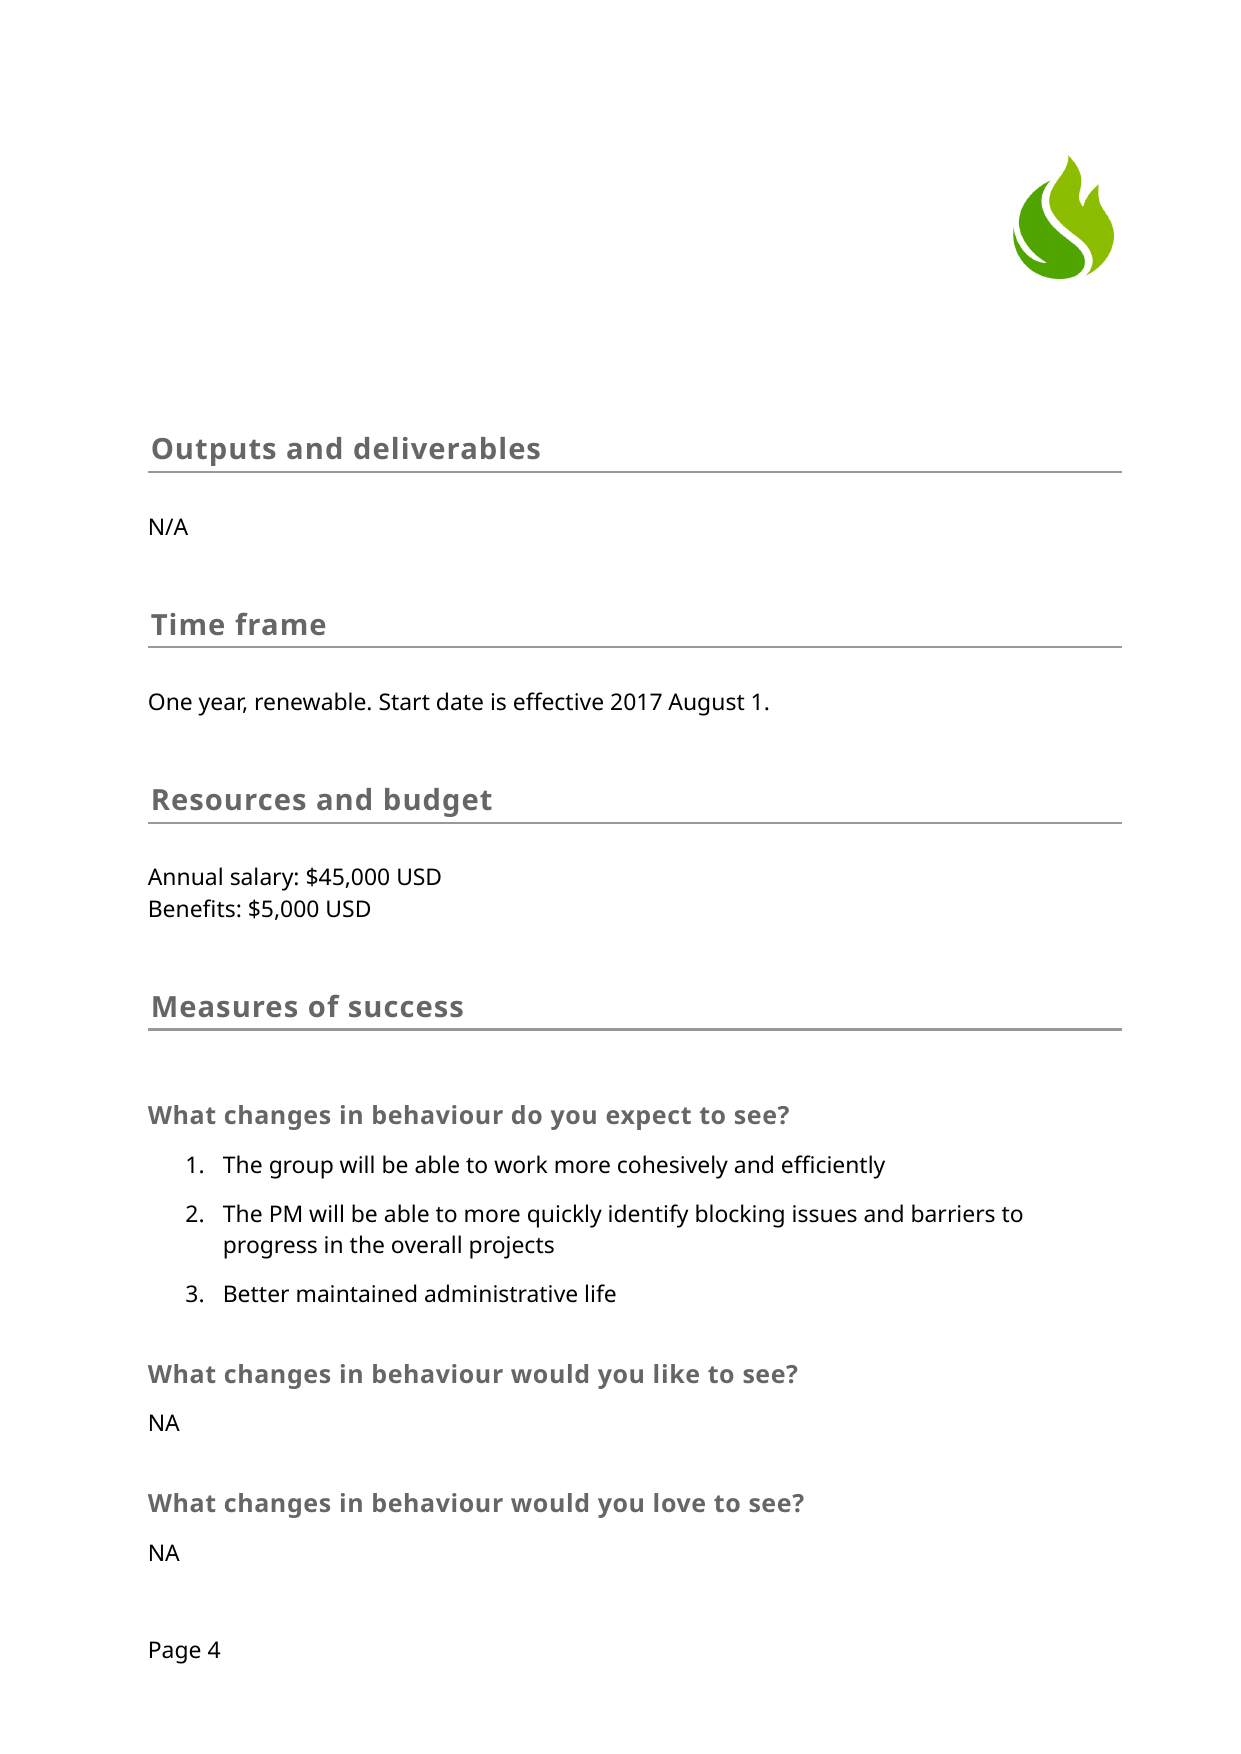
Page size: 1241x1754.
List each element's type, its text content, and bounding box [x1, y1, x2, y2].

subtitle What changes in behaviour would you like to see? [148, 1356, 1122, 1390]
subtitle Measures of success [148, 983, 1122, 1028]
subtitle Time frame [148, 601, 1122, 646]
subtitle What changes in behaviour do you expect to see? [148, 1098, 1122, 1132]
picture [981, 83, 1026, 298]
subtitle What changes in behaviour would you love to see? [148, 1486, 1122, 1520]
text Benefits: $5,000 USD [148, 893, 1122, 924]
subtitle Outputs and deliverables [148, 425, 1122, 471]
text NA [148, 1407, 1122, 1439]
text One year, renewable. Start date is effective 2017 August 1. [148, 686, 1122, 717]
list Better maintained administrative life [185, 1278, 1122, 1309]
list The group will be able to work more cohesively and efficiently [185, 1149, 1122, 1180]
text N/A [148, 511, 1122, 542]
text Annual salary: $45,000 USD [148, 861, 1122, 893]
text NA [148, 1537, 1122, 1568]
subtitle Resources and budget [148, 776, 1122, 822]
list The PM will be able to more quickly identify blocking issues and barriers to progress in the overall projects [185, 1198, 1122, 1260]
